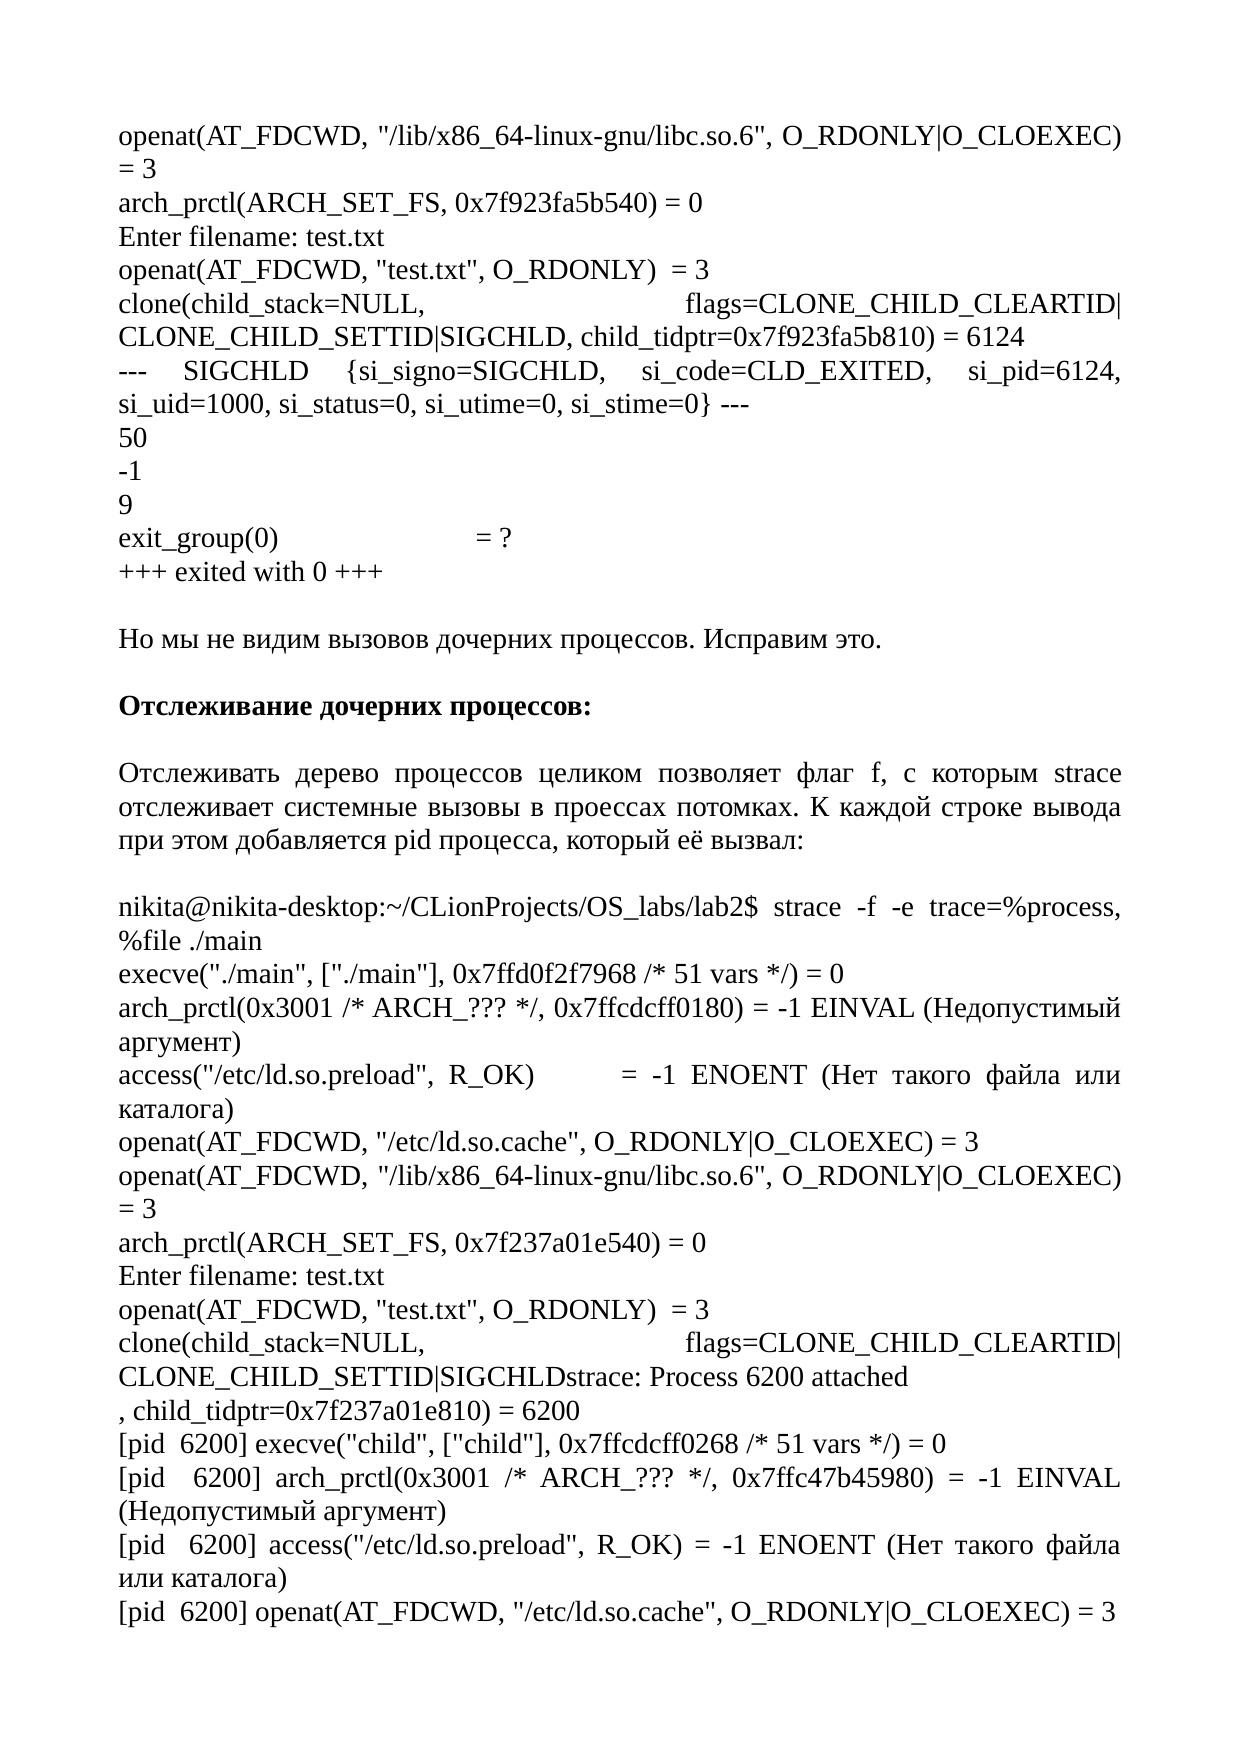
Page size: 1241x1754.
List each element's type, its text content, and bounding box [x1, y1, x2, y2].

text [pid 6200] execve("child", ["child"], 0x7ffcdcff0268 /* 51 vars */) = 0 [118, 1426, 1122, 1460]
text [pid 6200] access("/etc/ld.so.preload", R_OK) = -1 ENOENT (Нет такого файла или каталога) [118, 1527, 1122, 1594]
text clone(child_stack=NULL, flags=CLONE_CHILD_CLEARTID|CLONE_CHILD_SETTID|SIGCHLD, child_tidptr=0x7f923fa5b810) = 6124 [118, 286, 1122, 353]
text access("/etc/ld.so.preload", R_OK) = -1 ENOENT (Нет такого файла или каталога) [118, 1057, 1122, 1124]
text -1 [118, 453, 1122, 487]
text openat(AT_FDCWD, "test.txt", O_RDONLY) = 3 [118, 1292, 1122, 1326]
text Отслеживание дочерних процессов: [118, 688, 1122, 722]
text Enter filename: test.txt [118, 1258, 1122, 1292]
text [pid 6200] arch_prctl(0x3001 /* ARCH_??? */, 0x7ffc47b45980) = -1 EINVAL (Недопустимый аргумент) [118, 1460, 1122, 1527]
text openat(AT_FDCWD, "/lib/x86_64-linux-gnu/libc.so.6", O_RDONLY|O_CLOEXEC) = 3 [118, 1158, 1122, 1225]
text openat(AT_FDCWD, "/etc/ld.so.cache", O_RDONLY|O_CLOEXEC) = 3 [118, 1124, 1122, 1158]
text nikita@nikita-desktop:~/CLionProjects/OS_labs/lab2$ strace -f -e trace=%process,%file ./main [118, 889, 1122, 957]
text Отслеживать дерево процессов целиком позволяет флаг f, с которым strace отслеживает системные вызовы в проессах потомках. К каждой строке вывода при этом добавляется pid процесса, который её вызвал: [118, 755, 1122, 856]
text exit_group(0) = ? [118, 521, 1122, 554]
text clone(child_stack=NULL, flags=CLONE_CHILD_CLEARTID|CLONE_CHILD_SETTID|SIGCHLDstrace: Process 6200 attached [118, 1326, 1122, 1393]
text arch_prctl(ARCH_SET_FS, 0x7f923fa5b540) = 0 [118, 185, 1122, 219]
text arch_prctl(0x3001 /* ARCH_??? */, 0x7ffcdcff0180) = -1 EINVAL (Недопустимый аргумент) [118, 990, 1122, 1057]
text execve("./main", ["./main"], 0x7ffd0f2f7968 /* 51 vars */) = 0 [118, 957, 1122, 990]
text Но мы не видим вызовов дочерних процессов. Исправим это. [118, 621, 1122, 655]
text --- SIGCHLD {si_signo=SIGCHLD, si_code=CLD_EXITED, si_pid=6124, si_uid=1000, si_status=0, si_utime=0, si_stime=0} --- [118, 353, 1122, 420]
text Enter filename: test.txt [118, 219, 1122, 252]
text openat(AT_FDCWD, "/lib/x86_64-linux-gnu/libc.so.6", O_RDONLY|O_CLOEXEC) = 3 [118, 118, 1122, 185]
text [pid 6200] openat(AT_FDCWD, "/etc/ld.so.cache", O_RDONLY|O_CLOEXEC) = 3 [118, 1594, 1122, 1627]
text 50 [118, 420, 1122, 453]
text arch_prctl(ARCH_SET_FS, 0x7f237a01e540) = 0 [118, 1225, 1122, 1258]
text , child_tidptr=0x7f237a01e810) = 6200 [118, 1393, 1122, 1426]
text 9 [118, 487, 1122, 521]
text openat(AT_FDCWD, "test.txt", O_RDONLY) = 3 [118, 252, 1122, 286]
text +++ exited with 0 +++ [118, 554, 1122, 588]
